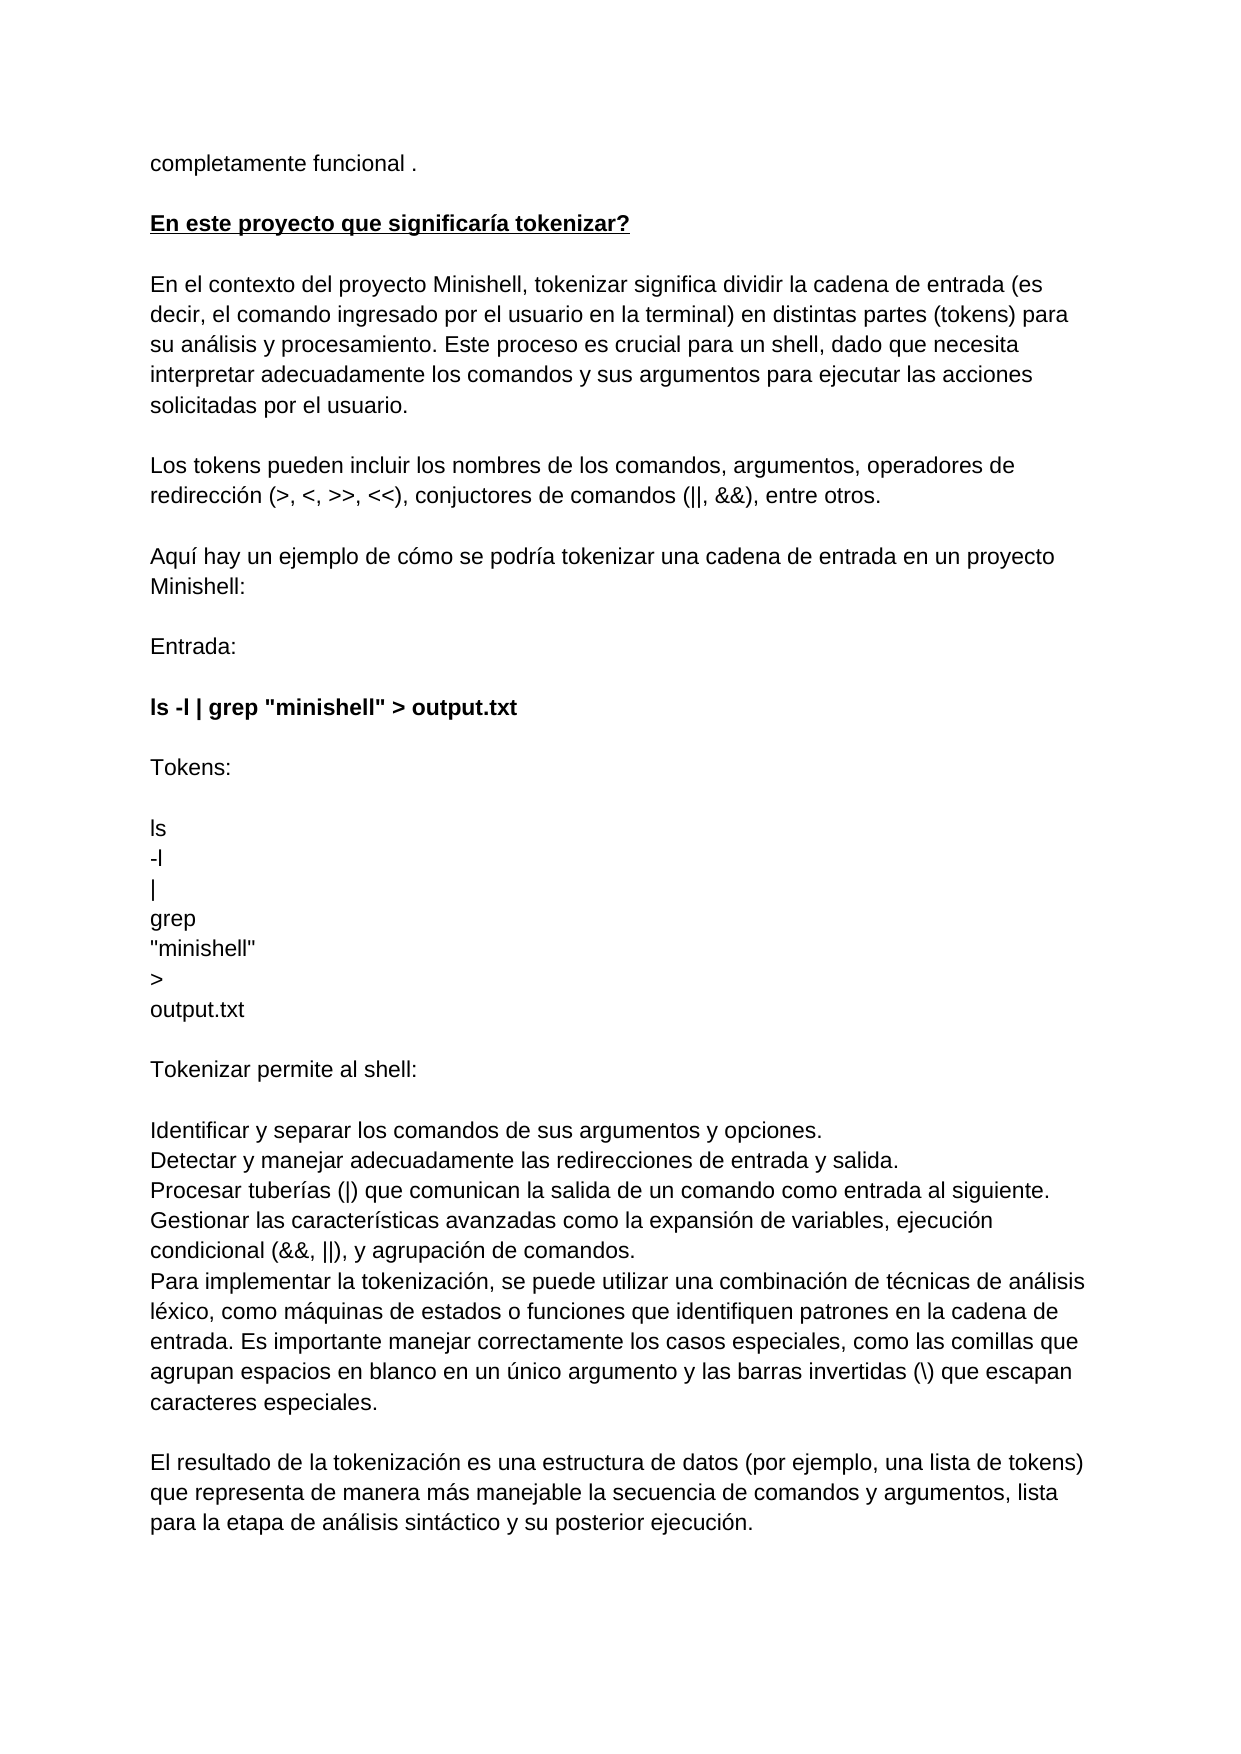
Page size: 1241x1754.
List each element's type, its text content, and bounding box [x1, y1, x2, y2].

text -l [150, 845, 1090, 871]
text grep [150, 905, 1090, 932]
text output.txt [150, 996, 1090, 1022]
text ls [150, 814, 1090, 841]
text Aquí hay un ejemplo de cómo se podría tokenizar una cadena de entrada en un proyecto Minishell: [150, 543, 1090, 599]
text Identificar y separar los comandos de sus argumentos y opciones. [150, 1117, 1090, 1143]
text Gestionar las características avanzadas como la expansión de variables, ejecución condicional (&&, ||), y agrupación de comandos. [150, 1207, 1090, 1264]
text Los tokens pueden incluir los nombres de los comandos, argumentos, operadores de redirección (>, <, >>, <<), conjuctores de comandos (||, &&), entre otros. [150, 452, 1090, 509]
text > [150, 966, 1090, 992]
text En este proyecto que significaría tokenizar? [150, 210, 1090, 237]
text "minishell" [150, 935, 1090, 962]
text Tokenizar permite al shell: [150, 1056, 1090, 1083]
text completamente funcional . [150, 150, 1090, 176]
text Entrada: [150, 633, 1090, 660]
text ls -l | grep "minishell" > output.txt [150, 694, 1090, 720]
text Para implementar la tokenización, se puede utilizar una combinación de técnicas de análisis léxico, como máquinas de estados o funciones que identifiquen patrones en la cadena de entrada. Es importante manejar correctamente los casos especiales, como las comillas que agrupan espacios en blanco en un único argumento y las barras invertidas (\) que escapan caracteres especiales. [150, 1268, 1090, 1415]
text En el contexto del proyecto Minishell, tokenizar significa dividir la cadena de entrada (es decir, el comando ingresado por el usuario en la terminal) en distintas partes (tokens) para su análisis y procesamiento. Este proceso es crucial para un shell, dado que necesita interpretar adecuadamente los comandos y sus argumentos para ejecutar las acciones solicitadas por el usuario. [150, 271, 1090, 418]
text El resultado de la tokenización es una estructura de datos (por ejemplo, una lista de tokens) que representa de manera más manejable la secuencia de comandos y argumentos, lista para la etapa de análisis sintáctico y su posterior ejecución. [150, 1449, 1090, 1536]
text | [150, 875, 1090, 901]
text Tokens: [150, 754, 1090, 781]
text Detectar y manejar adecuadamente las redirecciones de entrada y salida. [150, 1147, 1090, 1173]
text Procesar tuberías (|) que comunican la salida de un comando como entrada al siguiente. [150, 1177, 1090, 1203]
